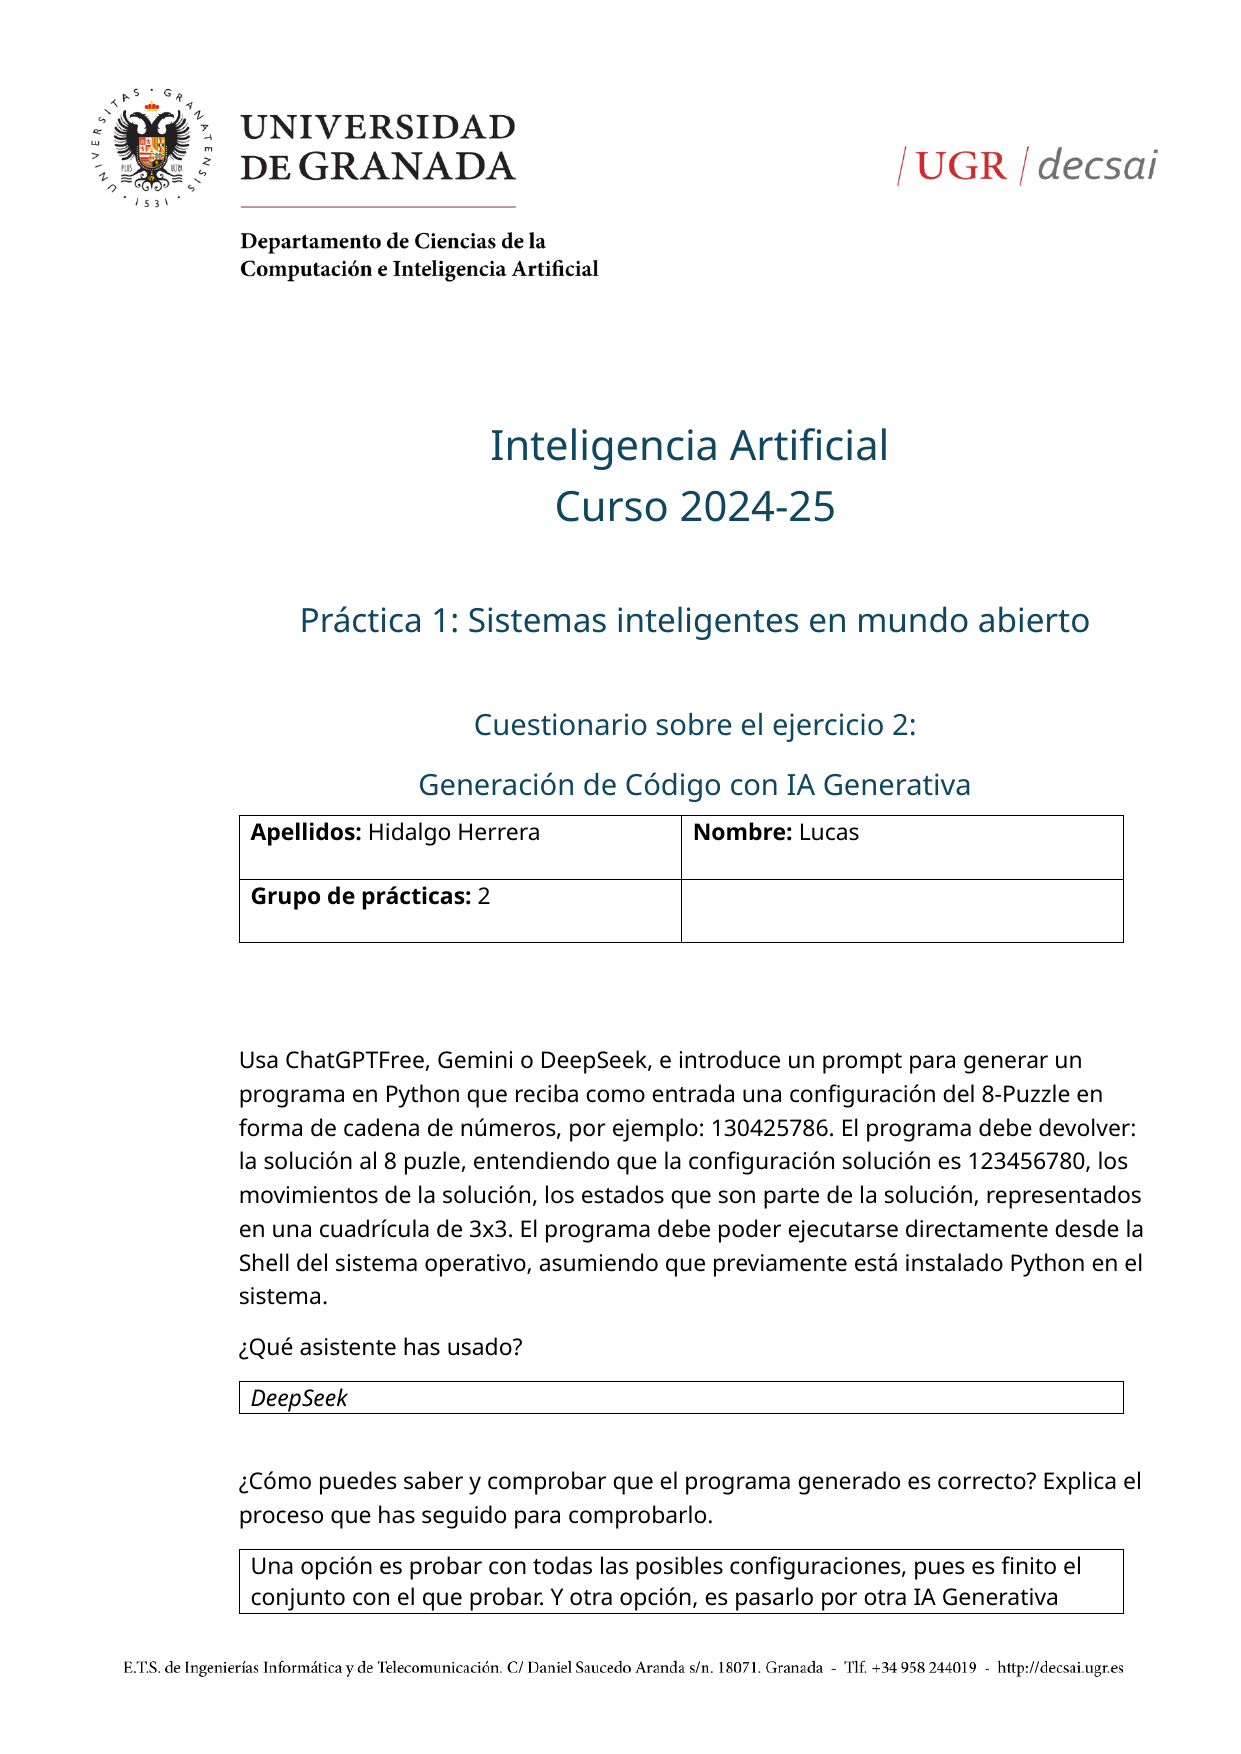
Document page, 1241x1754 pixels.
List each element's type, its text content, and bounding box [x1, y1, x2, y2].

table_header DeepSeek [240, 1382, 1123, 1413]
table_cell [682, 880, 1123, 942]
text ¿Cómo puedes saber y comprobar que el programa generado es correcto? Explica el proceso que has seguido para comprobarlo. [238, 1465, 1152, 1530]
table_header Nombre: Lucas [682, 816, 1123, 878]
text ¿Qué asistente has usado? [238, 1331, 1152, 1362]
subtitle Práctica 1: Sistemas inteligentes en mundo abierto [238, 597, 1152, 642]
picture [3, 0, 1239, 284]
picture [3, 1658, 1241, 1754]
subtitle Inteligencia Artificial Curso 2024-25 [238, 415, 1152, 533]
table_header Una opción es probar con todas las posibles configuraciones, pues es finito el conjunto con el que probar. Y otra opción, es pasarlo por otra IA Generativa [240, 1550, 1123, 1612]
table_cell Grupo de prácticas: 2 [240, 880, 681, 942]
subtitle Cuestionario sobre el ejercicio 2: [238, 704, 1152, 744]
table_header Apellidos: Hidalgo Herrera [240, 816, 681, 878]
subtitle Generación de Código con IA Generativa [238, 764, 1152, 803]
text Usa ChatGPTFree, Gemini o DeepSeek, e introduce un prompt para generar un programa en Python que reciba como entrada una configuración del 8-Puzzle en forma de cadena de números, por ejemplo: 130425786. El programa debe devolver: la solución al 8 puzle, entendiendo que la configuración solución es 123456780, los movimientos de la solución, los estados que son parte de la solución, representados en una cuadrícula de 3x3. El programa debe poder ejecutarse directamente desde la Shell del sistema operativo, asumiendo que previamente está instalado Python en el sistema. [238, 1044, 1152, 1311]
